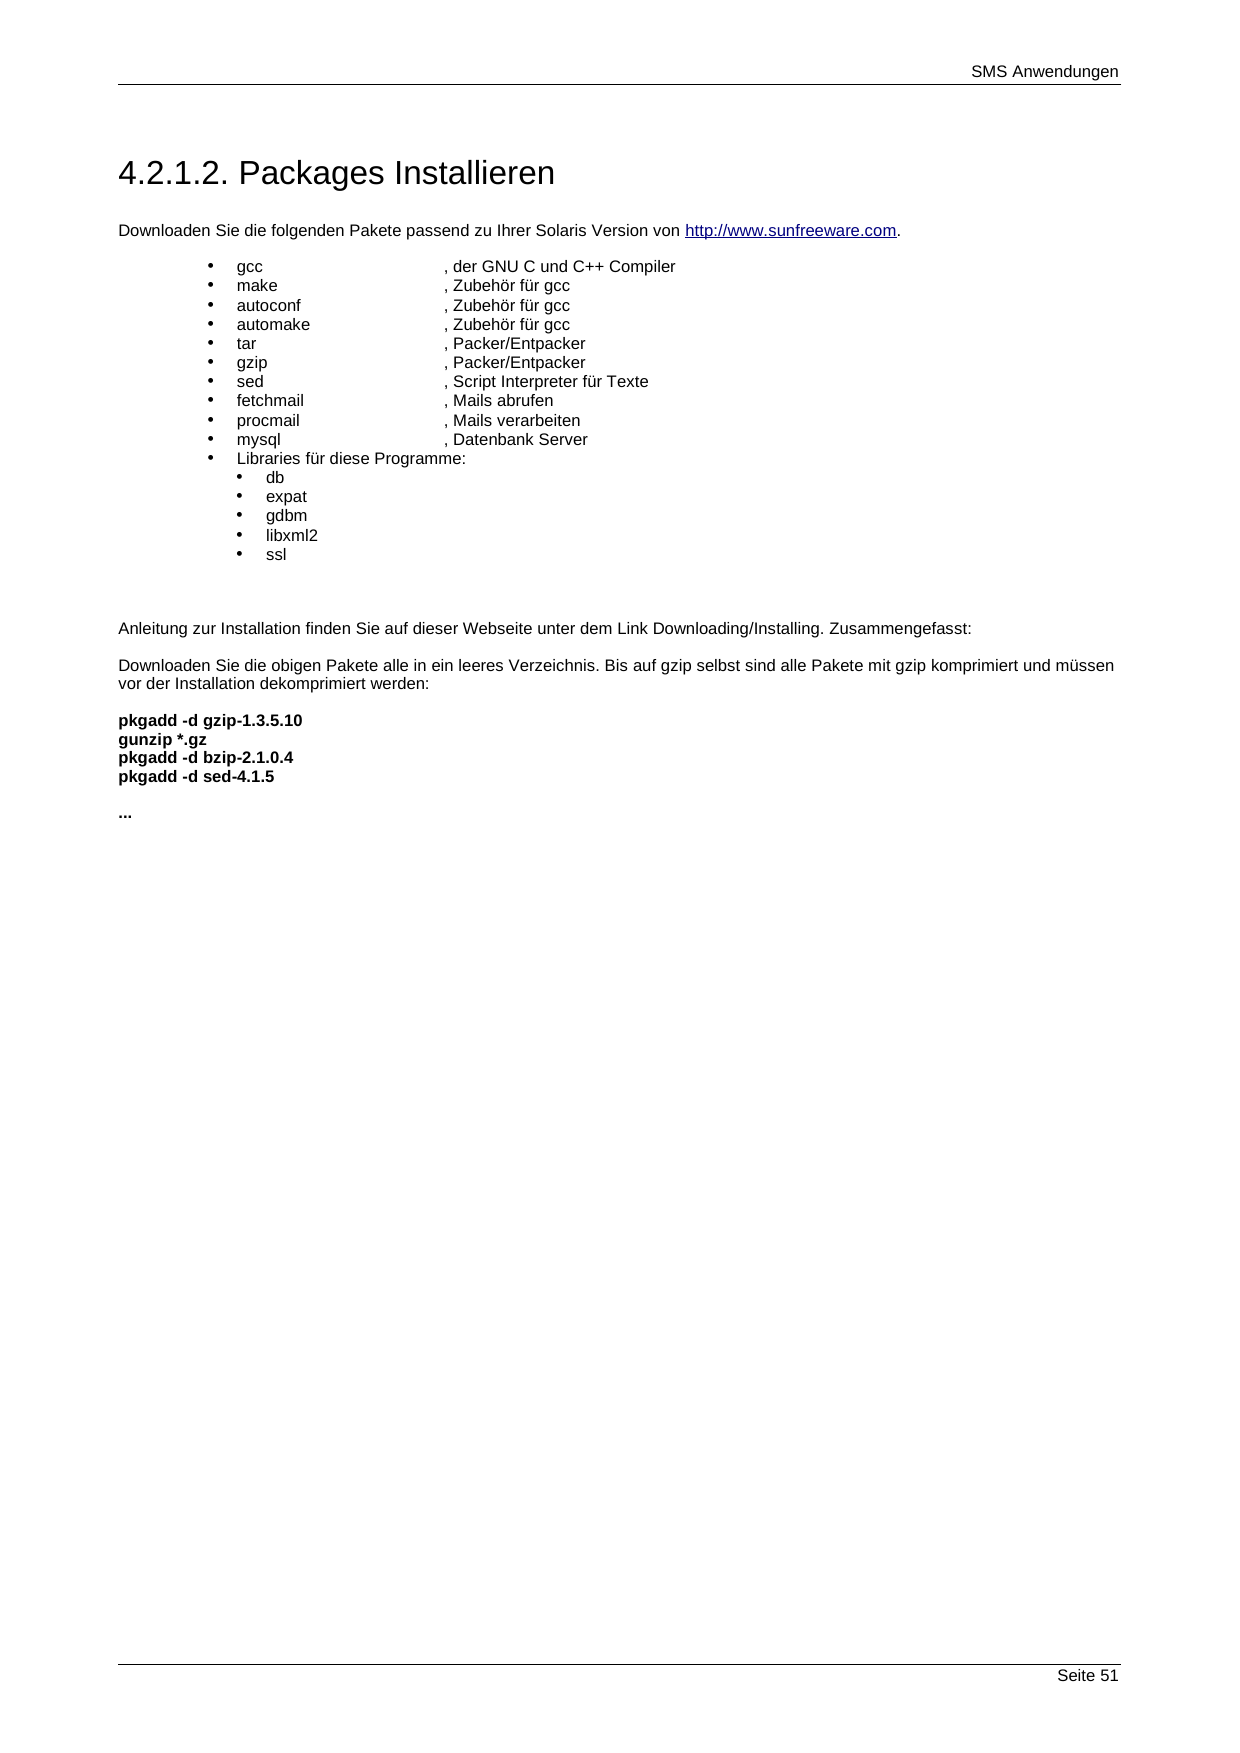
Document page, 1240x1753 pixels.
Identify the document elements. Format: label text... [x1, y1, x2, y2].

list autoconf , Zubehör für gcc [207, 296, 1121, 315]
list make , Zubehör für gcc [207, 277, 1121, 296]
list ssl [236, 545, 1121, 564]
list libxml2 [236, 526, 1121, 545]
list expat [236, 487, 1121, 507]
list mysql , Datenbank Server [207, 430, 1121, 449]
text Anleitung zur Installation finden Sie auf dieser Webseite unter dem Link Downloading/Installing. Zusammengefasst: [118, 619, 1121, 638]
list fetchmail , Mails abrufen [207, 392, 1121, 411]
list tar , Packer/Entpacker [207, 334, 1121, 353]
list procmail , Mails verarbeiten [207, 411, 1121, 430]
list gdbm [236, 507, 1121, 526]
text ... [118, 804, 1121, 822]
list gzip , Packer/Entpacker [207, 353, 1121, 372]
text pkgadd -d gzip-1.3.5.10 gunzip *.gz pkgadd -d bzip-2.1.0.4 pkgadd -d sed-4.1.5 [118, 711, 1121, 786]
subtitle Packages Installieren [118, 154, 1121, 191]
text Downloaden Sie die folgenden Pakete passend zu Ihrer Solaris Version von http://www.sunfreeware.com. [118, 221, 1121, 240]
list automake , Zubehör für gcc [207, 315, 1121, 334]
list Libraries für diese Programme: [207, 449, 1121, 468]
list db [236, 468, 1121, 487]
text Downloaden Sie die obigen Pakete alle in ein leeres Verzeichnis. Bis auf gzip selbst sind alle Pakete mit gzip komprimiert und müssen vor der Installation dekomprimiert werden: [118, 656, 1121, 693]
list gcc , der GNU C und C++ Compiler [207, 257, 1121, 277]
list sed , Script Interpreter für Texte [207, 372, 1121, 392]
